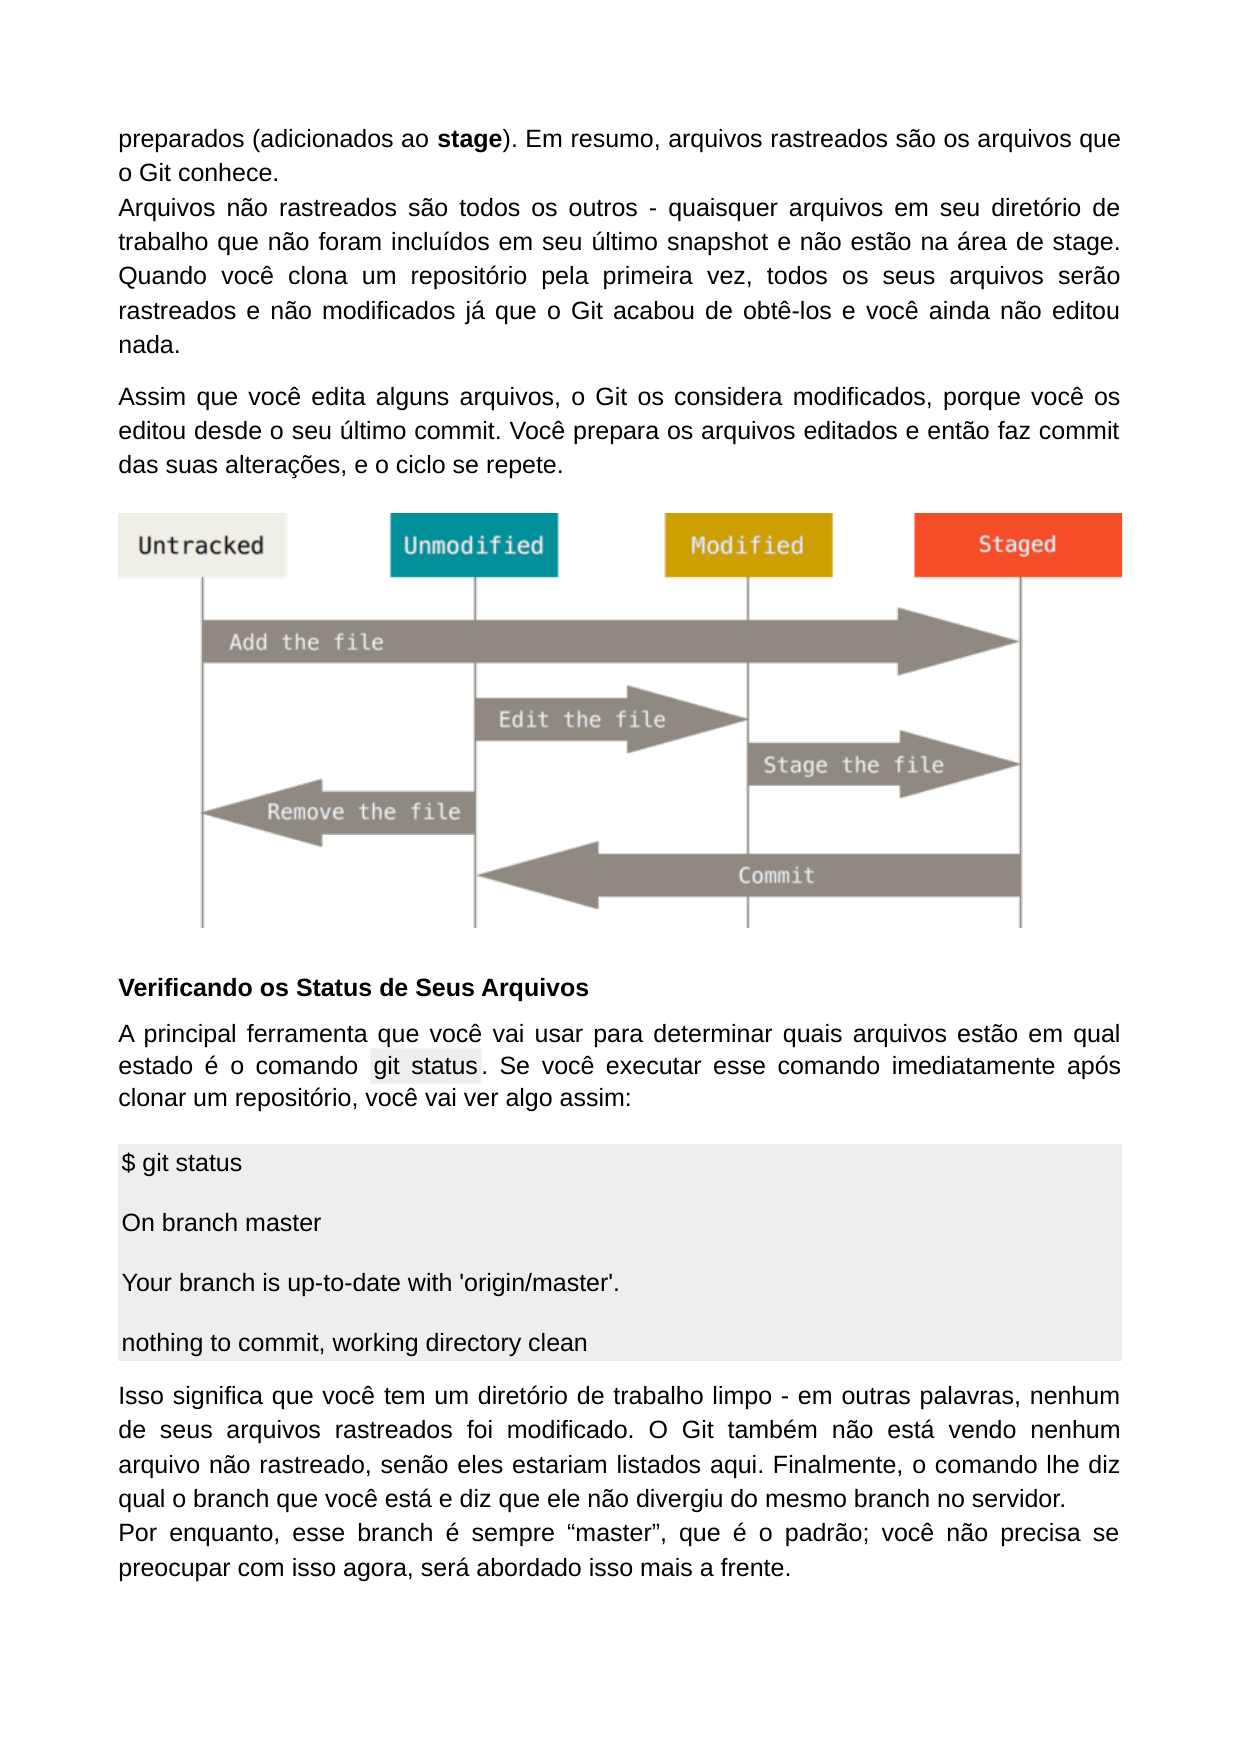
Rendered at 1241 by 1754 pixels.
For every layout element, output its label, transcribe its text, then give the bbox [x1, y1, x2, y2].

text Your branch is up-to-date with 'origin/master'. [119, 1264, 1122, 1296]
text A principal ferramenta que você vai usar para determinar quais arquivos estão em qual estado é o comando git status. Se você executar esse comando imediatamente após clonar um repositório, você vai ver algo assim: [118, 1019, 1122, 1112]
text Arquivos não rastreados são todos os outros - quaisquer arquivos em seu diretório de trabalho que não foram incluídos em seu último snapshot e não estão na área de stage. Quando você clona um repositório pela primeira vez, todos os seus arquivos serão rastreados e não modificados já que o Git acabou de obtê-los e você ainda não editou nada. [118, 187, 1122, 359]
text Isso significa que você tem um diretório de trabalho limpo - em outras palavras, nenhum de seus arquivos rastreados foi modificado. O Git também não está vendo nenhum arquivo não rastreado, senão eles estariam listados aqui. Finalmente, o comando lhe diz qual o branch que você está e diz que ele não divergiu do mesmo branch no servidor. [118, 1375, 1122, 1513]
text $ git status [119, 1146, 1122, 1176]
text On branch master [119, 1204, 1122, 1236]
picture [118, 513, 1123, 928]
text nothing to commit, working directory clean [119, 1324, 1122, 1360]
text Assim que você edita alguns arquivos, o Git os considera modificados, porque você os editou desde o seu último commit. Você prepara os arquivos editados e então faz commit das suas alterações, e o ciclo se repete. [118, 376, 1122, 479]
text preparados (adicionados ao stage). Em resumo, arquivos rastreados são os arquivos que o Git conhece. [118, 118, 1122, 187]
subtitle Verificando os Status de Seus Arquivos [118, 973, 1122, 1002]
text Por enquanto, esse branch é sempre “master”, que é o padrão; você não precisa se preocupar com isso agora, será abordado isso mais a frente. [118, 1513, 1122, 1582]
